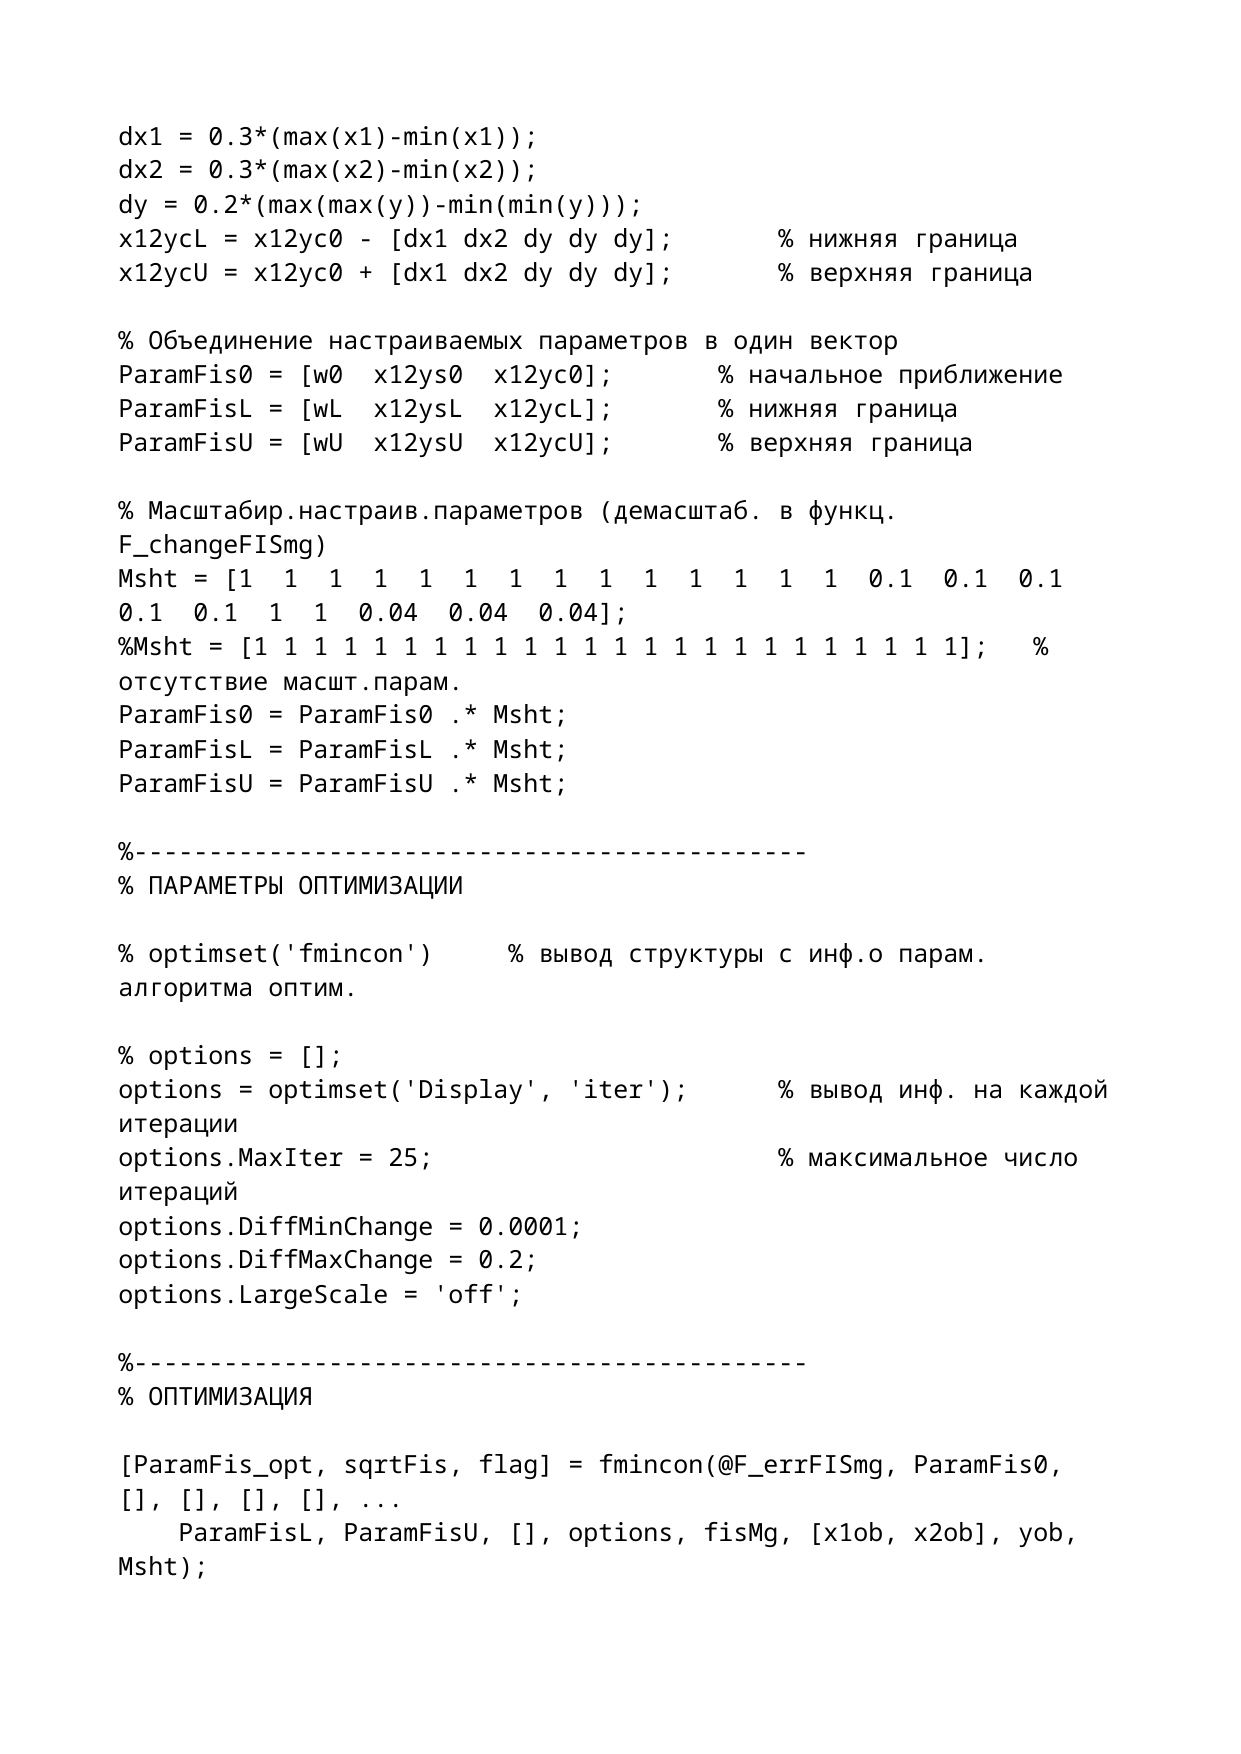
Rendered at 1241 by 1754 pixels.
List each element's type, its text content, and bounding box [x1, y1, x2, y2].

text ParamFisU = [wU x12ysU x12ycU]; % верхняя граница [118, 425, 1122, 459]
text %--------------------------------------------- [118, 833, 1122, 867]
text ParamFis0 = ParamFis0 .* Msht; [118, 697, 1122, 731]
text % options = []; [118, 1038, 1122, 1072]
text Msht = [1 1 1 1 1 1 1 1 1 1 1 1 1 1 0.1 0.1 0.1 0.1 0.1 1 1 0.04 0.04 0.04]; [118, 561, 1122, 629]
text ParamFisL, ParamFisU, [], options, fisMg, [x1ob, x2ob], yob, Msht); [118, 1515, 1122, 1583]
text % ОПТИМИЗАЦИЯ [118, 1378, 1122, 1412]
text % Объединение настраиваемых параметров в один вектор [118, 322, 1122, 357]
text dx1 = 0.3*(max(x1)-min(x1)); [118, 118, 1122, 152]
text options.DiffMaxChange = 0.2; [118, 1242, 1122, 1276]
text %--------------------------------------------- [118, 1344, 1122, 1378]
text ParamFisL = [wL x12ysL x12ycL]; % нижняя граница [118, 391, 1122, 425]
text [ParamFis_opt, sqrtFis, flag] = fmincon(@F_errFISmg, ParamFis0, [], [], [], [], ... [118, 1447, 1122, 1515]
text x12ycU = x12yc0 + [dx1 dx2 dy dy dy]; % верхняя граница [118, 254, 1122, 288]
text ParamFis0 = [w0 x12ys0 x12yc0]; % начальное приближение [118, 357, 1122, 391]
text options.DiffMinChange = 0.0001; [118, 1208, 1122, 1242]
text options.MaxIter = 25; % максимальное число итераций [118, 1140, 1122, 1208]
text ParamFisU = ParamFisU .* Msht; [118, 765, 1122, 799]
text options = optimset('Display', 'iter'); % вывод инф. на каждой итерации [118, 1072, 1122, 1140]
text % optimset('fmincon') % вывод структуры с инф.о парам. алгоритма оптим. [118, 936, 1122, 1004]
text dx2 = 0.3*(max(x2)-min(x2)); [118, 152, 1122, 186]
text ParamFisL = ParamFisL .* Msht; [118, 731, 1122, 765]
text % Масштабир.настраив.параметров (демасштаб. в функц. F_changeFISmg) [118, 493, 1122, 561]
text % ПАРАМЕТРЫ ОПТИМИЗАЦИИ [118, 867, 1122, 902]
text x12ycL = x12yc0 - [dx1 dx2 dy dy dy]; % нижняя граница [118, 220, 1122, 254]
text dy = 0.2*(max(max(y))-min(min(y))); [118, 186, 1122, 220]
text %Msht = [1 1 1 1 1 1 1 1 1 1 1 1 1 1 1 1 1 1 1 1 1 1 1 1]; % отсутствие масшт.парам. [118, 629, 1122, 697]
text options.LargeScale = 'off'; [118, 1276, 1122, 1310]
